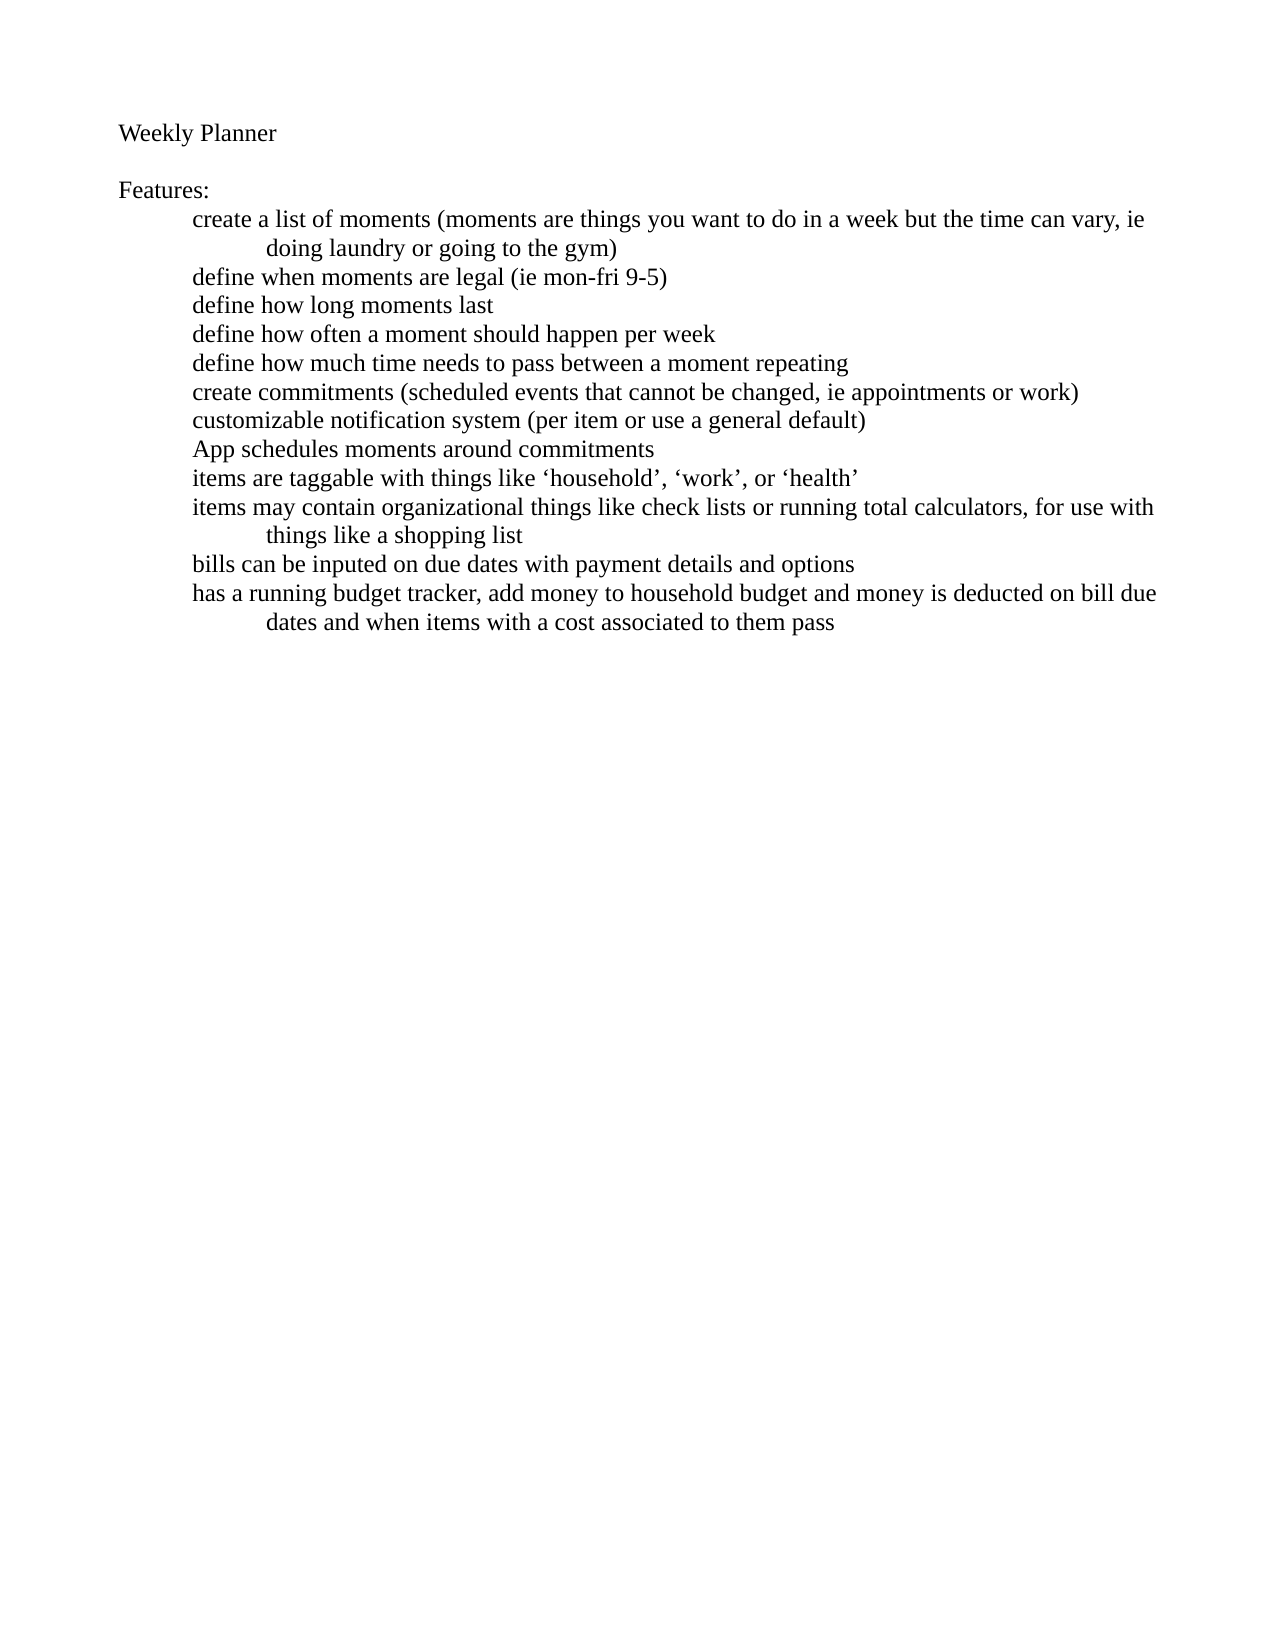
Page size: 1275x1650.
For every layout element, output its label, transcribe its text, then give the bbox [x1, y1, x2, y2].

text Features: [118, 176, 1157, 204]
text customizable notification system (per item or use a general default) [118, 406, 1157, 434]
text bills can be inputed on due dates with payment details and options [118, 549, 1157, 578]
text define how often a moment should happen per week [118, 319, 1157, 348]
text create a list of moments (moments are things you want to do in a week but the time can vary, ie doing laundry or going to the gym) [118, 204, 1157, 262]
text items are taggable with things like ‘household’, ‘work’, or ‘health’ [118, 463, 1157, 492]
text define when moments are legal (ie mon-fri 9-5) [118, 262, 1157, 291]
text has a running budget tracker, add money to household budget and money is deducted on bill due dates and when items with a cost associated to them pass [118, 578, 1157, 636]
text create commitments (scheduled events that cannot be changed, ie appointments or work) [118, 377, 1157, 406]
text App schedules moments around commitments [118, 434, 1157, 463]
text define how much time needs to pass between a moment repeating [118, 348, 1157, 377]
text Weekly Planner [118, 118, 1157, 147]
text items may contain organizational things like check lists or running total calculators, for use with things like a shopping list [118, 492, 1157, 549]
text define how long moments last [118, 291, 1157, 319]
